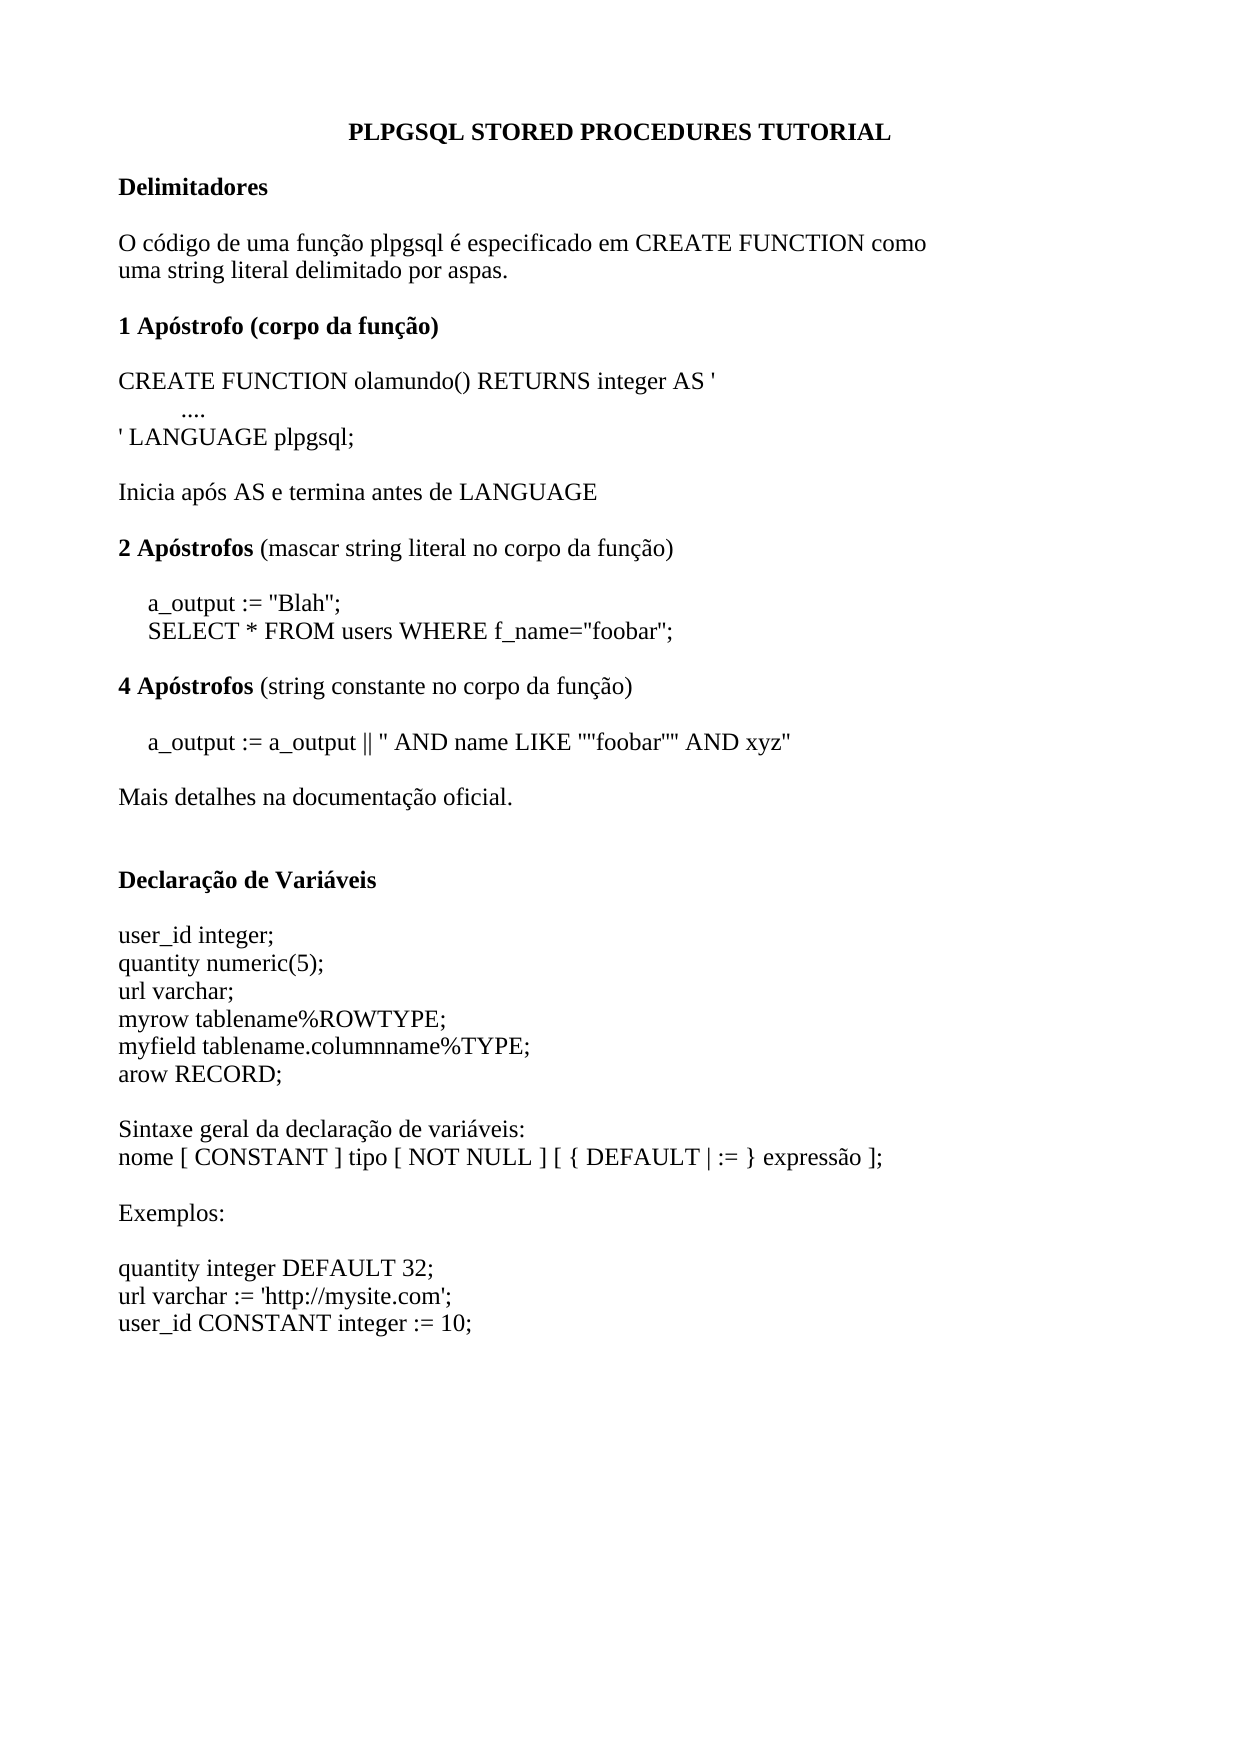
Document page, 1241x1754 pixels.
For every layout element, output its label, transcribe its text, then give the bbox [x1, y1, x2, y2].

text Sintaxe geral da declaração de variáveis: [118, 1116, 1122, 1143]
text SELECT * FROM users WHERE f_name=''foobar''; [118, 617, 1122, 644]
text ' LANGUAGE plpgsql; [118, 423, 1122, 451]
text PLPGSQL STORED PROCEDURES TUTORIAL [118, 118, 1122, 146]
text user_id CONSTANT integer := 10; [118, 1309, 1122, 1337]
text user_id integer; [118, 922, 1122, 949]
text myfield tablename.columnname%TYPE; [118, 1032, 1122, 1060]
text 2 Apóstrofos (mascar string literal no corpo da função) [118, 534, 1122, 561]
text quantity integer DEFAULT 32; [118, 1254, 1122, 1282]
text Exemplos: [118, 1199, 1122, 1226]
text 1 Apóstrofo (corpo da função) [118, 312, 1122, 340]
text Delimitadores [118, 173, 1122, 201]
text nome [ CONSTANT ] tipo [ NOT NULL ] [ { DEFAULT | := } expressão ]; [118, 1143, 1122, 1171]
text uma string literal delimitado por aspas. [118, 257, 1122, 284]
text myrow tablename%ROWTYPE; [118, 1005, 1122, 1032]
text a_output := a_output || '' AND name LIKE ''''foobar'''' AND xyz'' [118, 728, 1122, 755]
text url varchar := 'http://mysite.com'; [118, 1282, 1122, 1309]
text Declaração de Variáveis [118, 866, 1122, 894]
text O código de uma função plpgsql é especificado em CREATE FUNCTION como [118, 229, 1122, 257]
text .... [118, 395, 1122, 423]
text CREATE FUNCTION olamundo() RETURNS integer AS ' [118, 367, 1122, 395]
text quantity numeric(5); [118, 949, 1122, 977]
text 4 Apóstrofos (string constante no corpo da função) [118, 672, 1122, 700]
text a_output := ''Blah''; [118, 589, 1122, 617]
text Inicia após AS e termina antes de LANGUAGE [118, 478, 1122, 506]
text arow RECORD; [118, 1060, 1122, 1088]
text url varchar; [118, 977, 1122, 1005]
text Mais detalhes na documentação oficial. [118, 783, 1122, 811]
